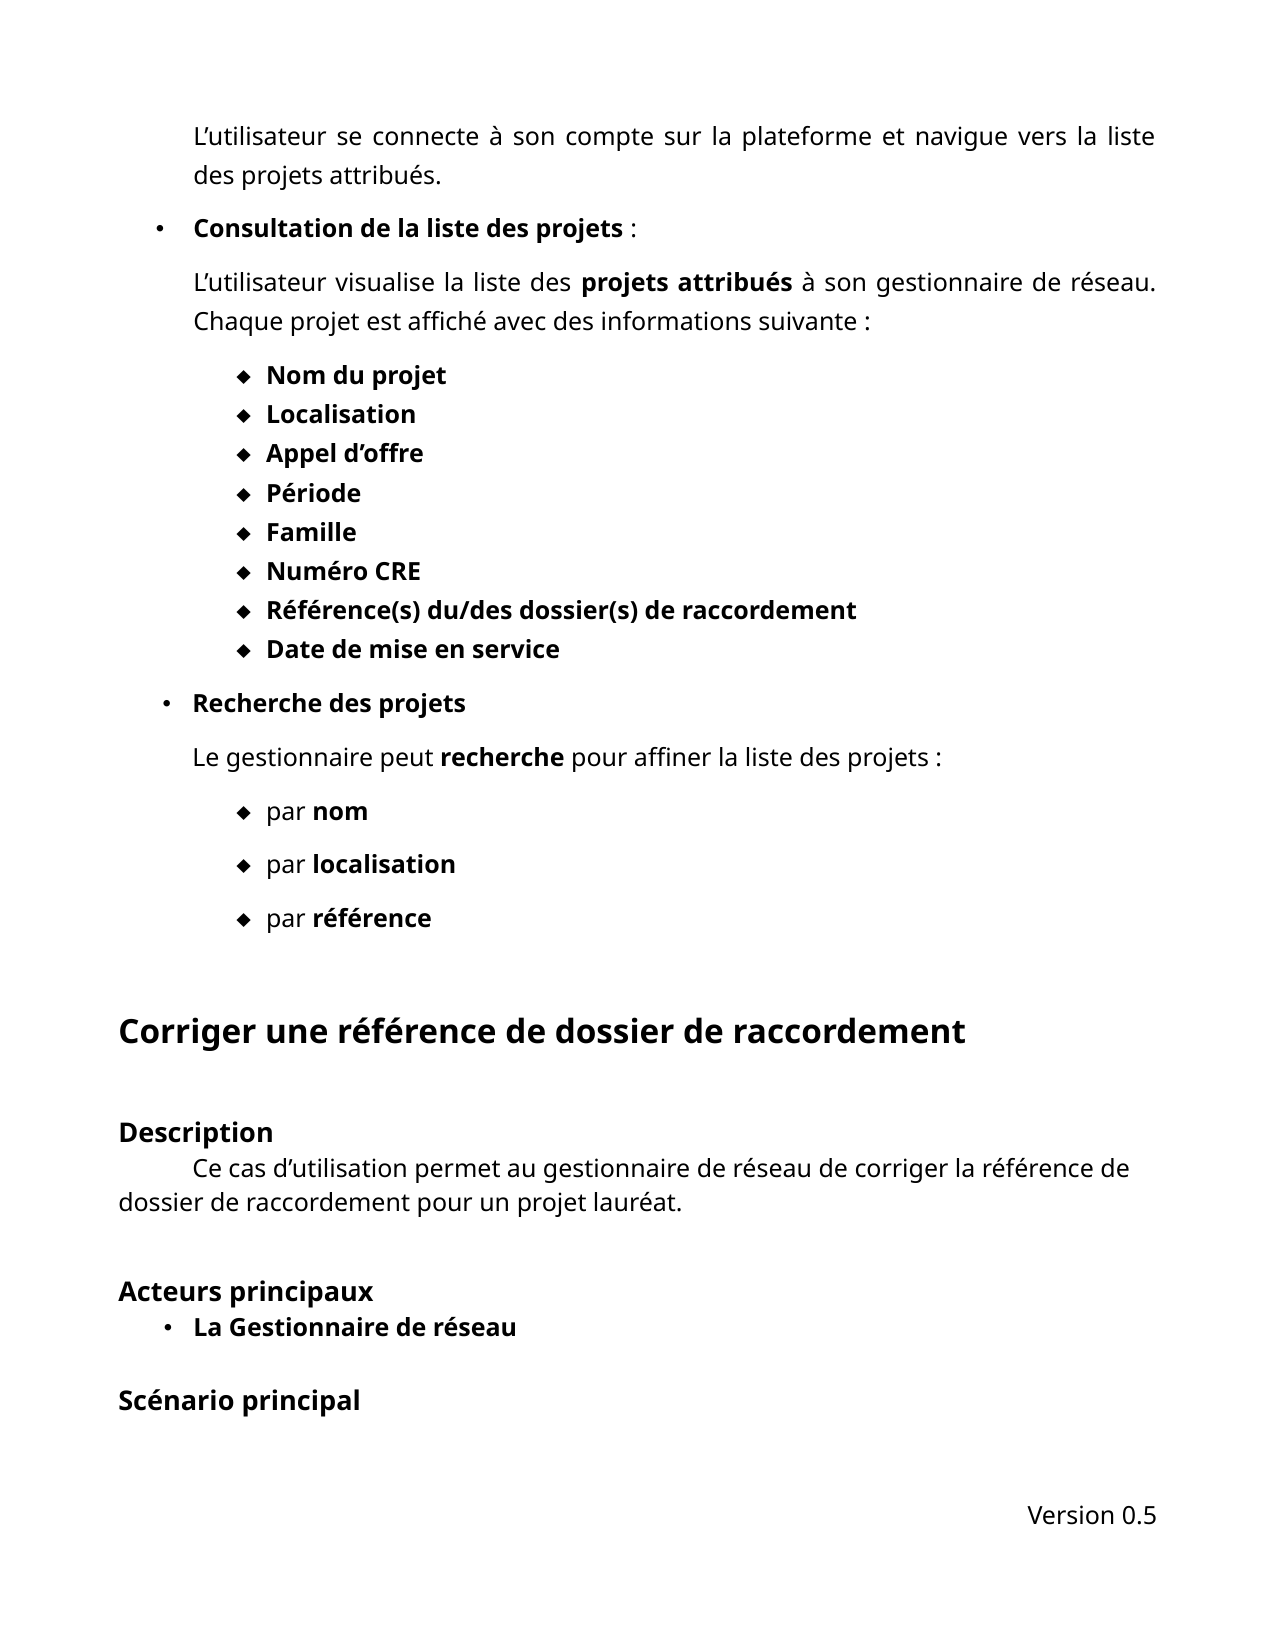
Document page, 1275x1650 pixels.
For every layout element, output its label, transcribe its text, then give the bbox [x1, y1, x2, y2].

list Référence(s) du/des dossier(s) de raccordement [236, 593, 1157, 627]
list Numéro CRE [236, 553, 1157, 588]
list Période [236, 475, 1157, 509]
subtitle Corriger une référence de dossier de raccordement [118, 1008, 1157, 1054]
list Le gestionnaire peut recherche pour affiner la liste des projets : [162, 739, 1157, 773]
list L’utilisateur visualise la liste des projets attribués à son gestionnaire de réseau. Chaque projet est affiché avec des informations suivante : [156, 265, 1157, 338]
list Appel d’offre [236, 436, 1157, 470]
list par localisation [236, 847, 1157, 881]
list La Gestionnaire de réseau [164, 1309, 1157, 1343]
text Description Ce cas d’utilisation permet au gestionnaire de réseau de corriger la référence de dossier de raccordement pour un projet lauréat. [118, 1114, 1157, 1219]
list L’utilisateur se connecte à son compte sur la plateforme et navigue vers la liste des projets attribués. [156, 118, 1157, 191]
list Consultation de la liste des projets : [156, 211, 1157, 245]
list par référence [236, 901, 1157, 935]
text Acteurs principaux [118, 1272, 1157, 1309]
list par nom [236, 793, 1157, 827]
list Localisation [236, 397, 1157, 431]
list Nom du projet [236, 358, 1157, 392]
list Famille [236, 514, 1157, 548]
list Recherche des projets [162, 686, 1157, 720]
text Scénario principal [118, 1382, 1157, 1418]
list Date de mise en service [236, 632, 1157, 666]
